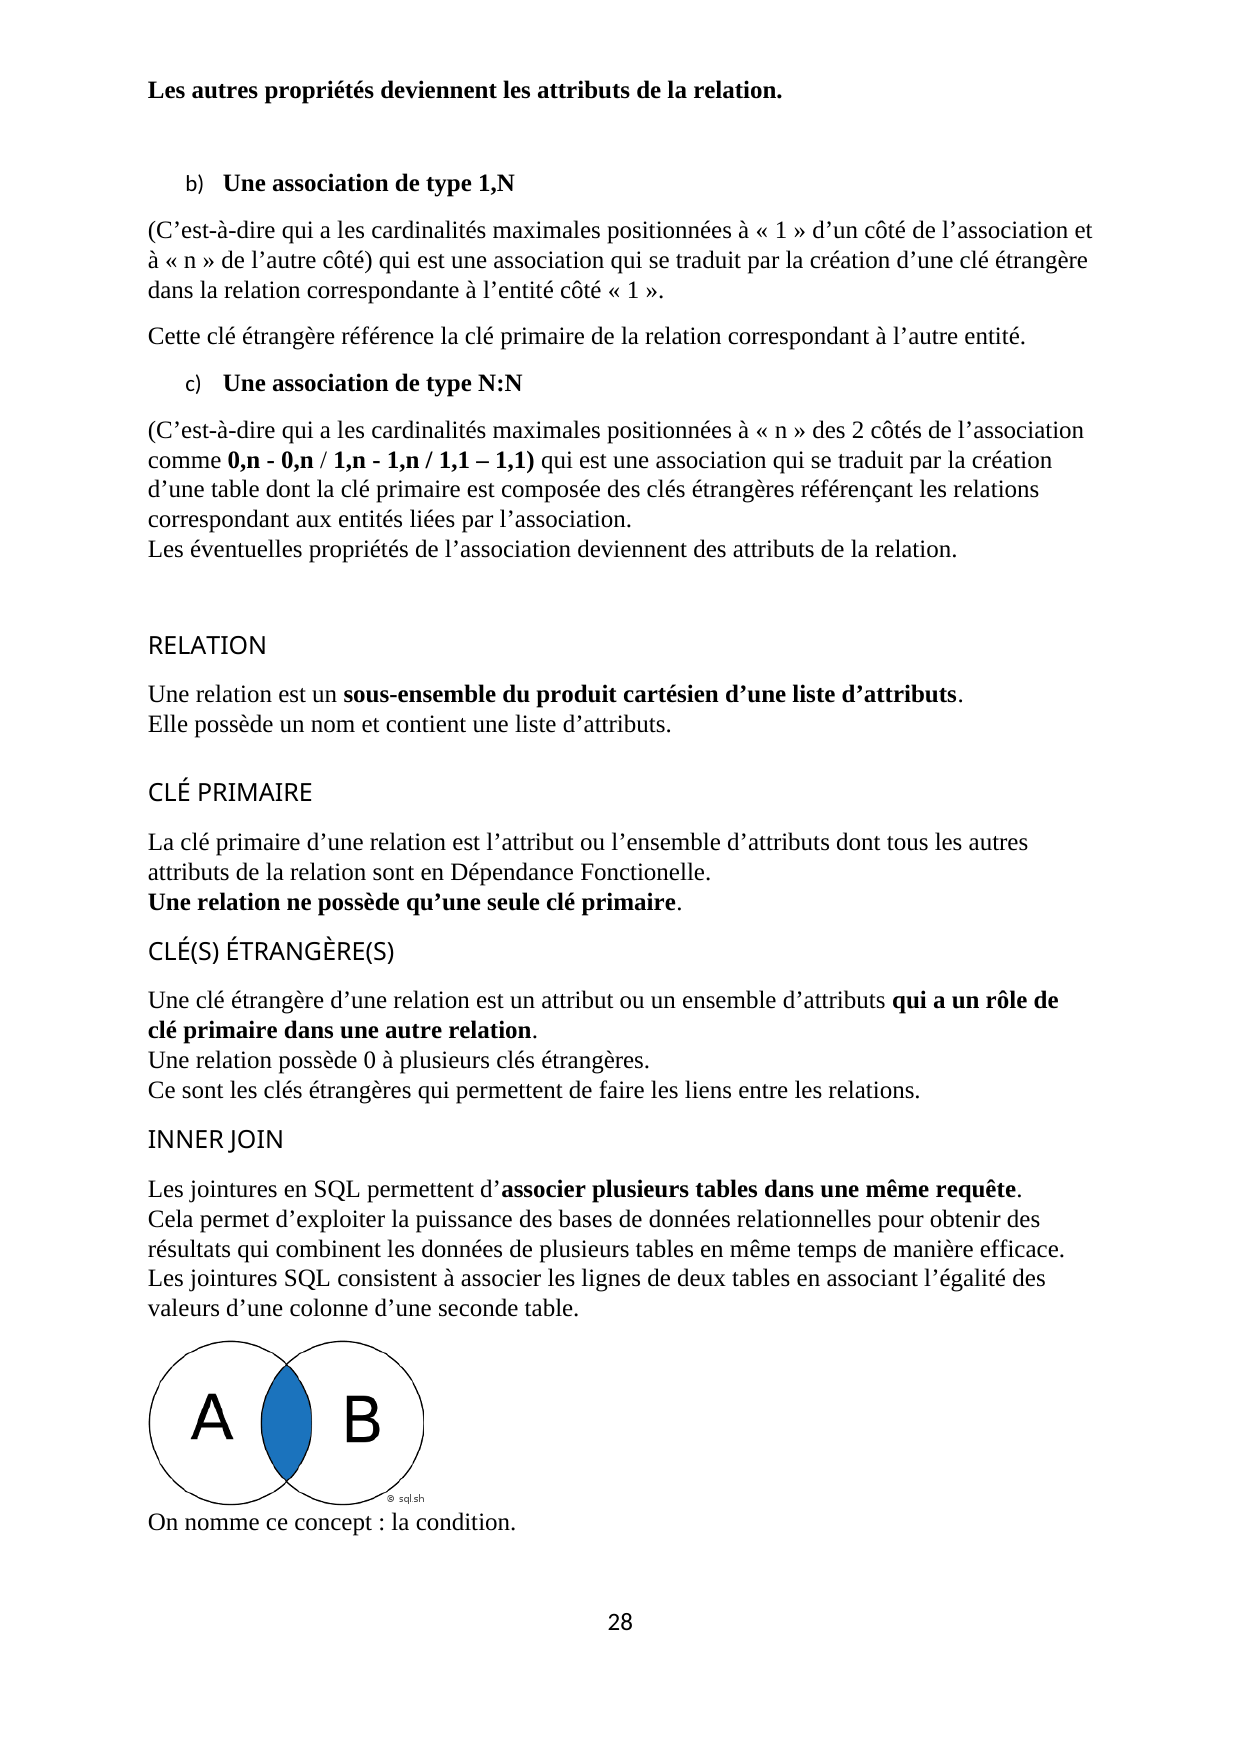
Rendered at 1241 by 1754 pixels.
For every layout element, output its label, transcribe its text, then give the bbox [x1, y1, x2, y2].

list Une association de type 1,N [185, 168, 1093, 197]
text Les autres propriétés deviennent les attributs de la relation. [148, 75, 1093, 104]
text Une clé étrangère d’une relation est un attribut ou un ensemble d’attributs qui a un rôle de clé primaire dans une autre relation. Une relation possède 0 à plusieurs clés étrangères. Ce sont les clés étrangères qui permettent de faire les liens entre les relations. [148, 986, 1093, 1104]
list Une association de type N:N [185, 368, 1093, 397]
text Cette clé étrangère référence la clé primaire de la relation correspondant à l’autre entité. [148, 321, 1093, 350]
text INNER JOIN [148, 1122, 1093, 1156]
text RELATION [148, 627, 1093, 662]
text (C’est-à-dire qui a les cardinalités maximales positionnées à « n » des 2 côtés de l’association comme 0,n - 0,n / 1,n - 1,n / 1,1 – 1,1) qui est une association qui se traduit par la création d’une table dont la clé primaire est composée des clés étrangères référençant les relations correspondant aux entités liées par l’association. Les éventuelles propriétés de l’association deviennent des attributs de la relation. [148, 415, 1093, 563]
text (C’est-à-dire qui a les cardinalités maximales positionnées à « 1 » d’un côté de l’association et à « n » de l’autre côté) qui est une association qui se traduit par la création d’une clé étrangère dans la relation correspondante à l’entité côté « 1 ». [148, 215, 1093, 303]
text On nomme ce concept : la condition. [148, 1340, 1093, 1536]
text Les jointures en SQL permettent d’associer plusieurs tables dans une même requête. Cela permet d’exploiter la puissance des bases de données relationnelles pour obtenir des résultats qui combinent les données de plusieurs tables en même temps de manière efficace. Les jointures SQL consistent à associer les lignes de deux tables en associant l’égalité des valeurs d’une colonne d’une seconde table. [148, 1174, 1093, 1322]
text La clé primaire d’une relation est l’attribut ou l’ensemble d’attributs dont tous les autres attributs de la relation sont en Dépendance Fonctionelle. Une relation ne possède qu’une seule clé primaire. [148, 827, 1093, 916]
text CLÉ(S) ÉTRANGÈRE(S) [148, 933, 1093, 967]
text Une relation est un sous-ensemble du produit cartésien d’une liste d’attributs. Elle possède un nom et contient une liste d’attributs. CLÉ PRIMAIRE [148, 679, 1093, 809]
